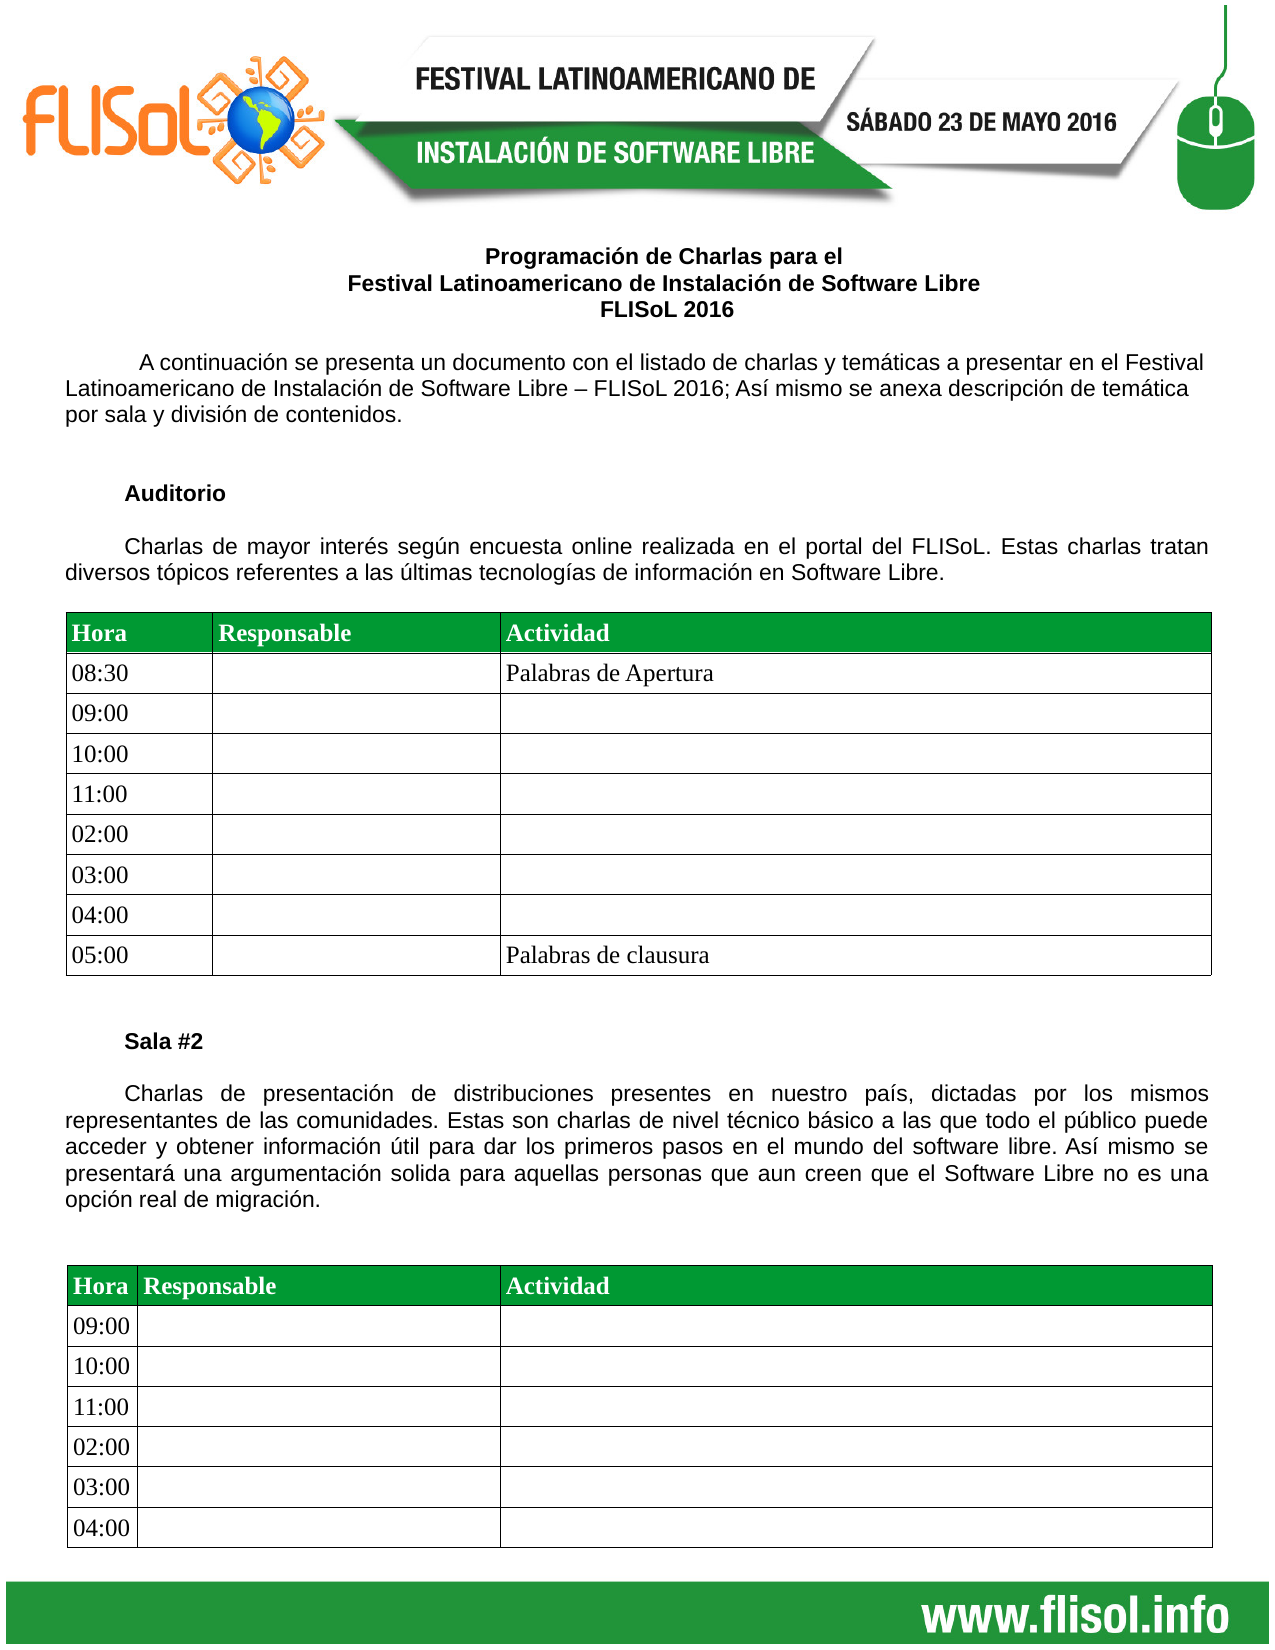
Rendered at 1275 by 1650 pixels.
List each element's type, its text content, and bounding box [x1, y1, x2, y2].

table_cell 04:00 [67, 895, 212, 934]
table_cell 10:00 [67, 734, 212, 773]
text Sala #2 [65, 1028, 1210, 1054]
table_cell [138, 1387, 500, 1426]
table_cell 04:00 [68, 1508, 137, 1547]
table_cell [501, 1306, 1212, 1346]
table_cell 09:00 [68, 1306, 137, 1346]
table_cell [501, 1467, 1212, 1507]
table_cell [501, 1387, 1212, 1426]
table_cell 02:00 [68, 1427, 137, 1466]
text Programación de Charlas para el [65, 243, 1210, 269]
table_cell Palabras de Apertura [501, 654, 1211, 693]
table_cell 05:00 [67, 936, 212, 975]
table_cell [501, 1427, 1212, 1466]
table_header Actividad [501, 1266, 1212, 1305]
table_header Hora [67, 613, 212, 652]
text Charlas de mayor interés según encuesta online realizada en el portal del FLISoL. Estas charlas tratan diversos tópicos referentes a las últimas tecnologías de información en Software Libre. [65, 533, 1210, 586]
table_cell Palabras de clausura [501, 936, 1211, 975]
table_header Responsable [213, 613, 500, 652]
table_cell [501, 734, 1211, 773]
table_cell 03:00 [68, 1467, 137, 1507]
text FLISoL 2016 [65, 296, 1210, 322]
text Festival Latinoamericano de Instalación de Software Libre [65, 269, 1210, 296]
table_header Responsable [138, 1266, 500, 1305]
table_cell [138, 1508, 500, 1547]
table_cell [213, 654, 500, 693]
table_cell 09:00 [67, 694, 212, 733]
table_cell [501, 855, 1211, 894]
table_cell 10:00 [68, 1347, 137, 1386]
table_cell [213, 895, 500, 934]
table_cell [501, 1508, 1212, 1547]
table_cell [213, 936, 500, 975]
table_cell [213, 774, 500, 814]
picture [6, 5, 1269, 1644]
table_cell [501, 774, 1211, 814]
table_cell [501, 895, 1211, 934]
table_cell [138, 1306, 500, 1346]
text Auditorio [65, 480, 1210, 507]
table_cell 08:30 [67, 654, 212, 693]
table_cell 03:00 [67, 855, 212, 894]
table_cell [501, 815, 1211, 854]
table_cell [501, 1347, 1212, 1386]
table_cell [213, 855, 500, 894]
table_cell [138, 1347, 500, 1386]
table_cell [213, 815, 500, 854]
table_cell 11:00 [68, 1387, 137, 1426]
table_header Hora [68, 1266, 137, 1305]
text A continuación se presenta un documento con el listado de charlas y temáticas a presentar en el Festival Latinoamericano de Instalación de Software Libre – FLISoL 2016; Así mismo se anexa descripción de temática por sala y división de contenidos. [65, 348, 1210, 428]
table_cell 11:00 [67, 774, 212, 814]
table_cell 02:00 [67, 815, 212, 854]
table_cell [213, 734, 500, 773]
text Charlas de presentación de distribuciones presentes en nuestro país, dictadas por los mismos representantes de las comunidades. Estas son charlas de nivel técnico básico a las que todo el público puede acceder y obtener información útil para dar los primeros pasos en el mundo del software libre. Así mismo se presentará una argumentación solida para aquellas personas que aun creen que el Software Libre no es una opción real de migración. [65, 1080, 1210, 1212]
table_cell [138, 1467, 500, 1507]
table_cell [213, 694, 500, 733]
table_cell [501, 694, 1211, 733]
table_header Actividad [501, 613, 1211, 652]
table_cell [138, 1427, 500, 1466]
